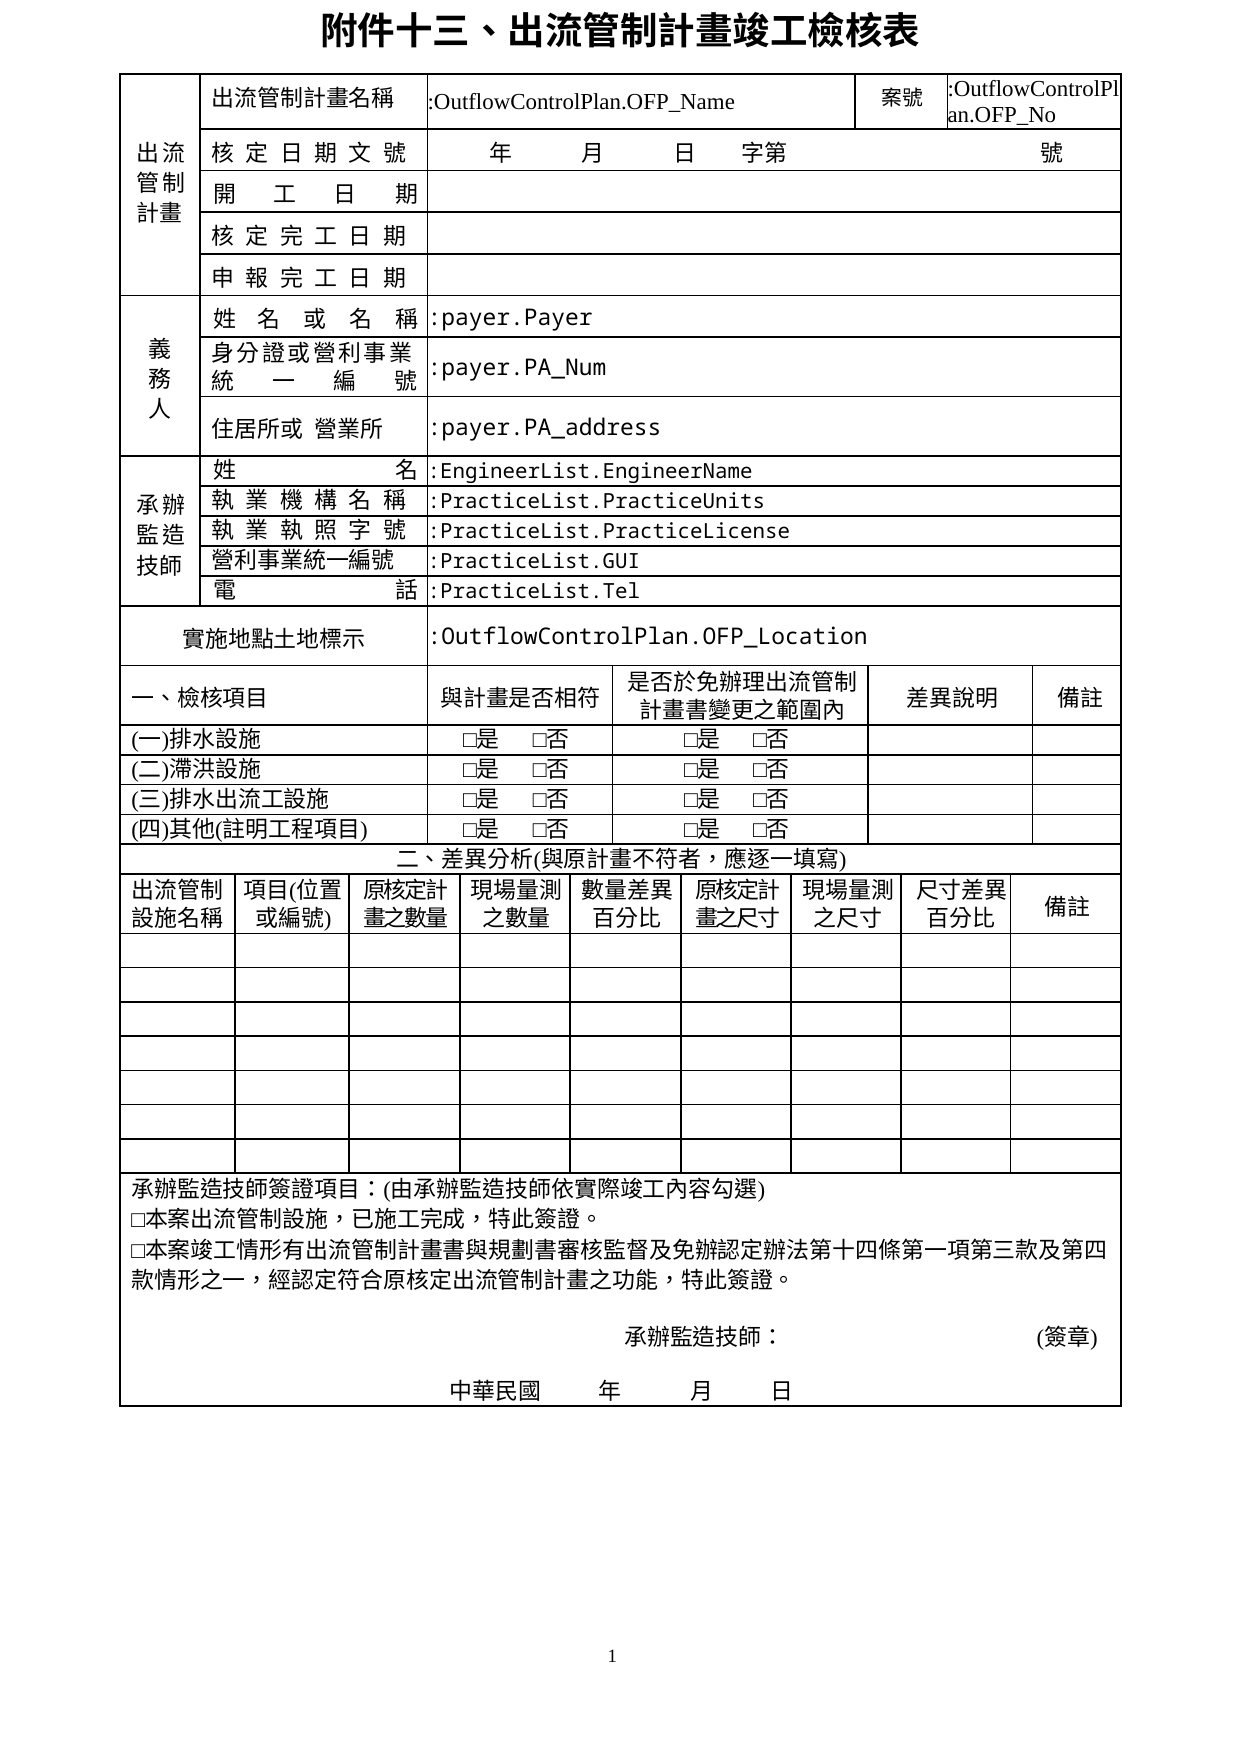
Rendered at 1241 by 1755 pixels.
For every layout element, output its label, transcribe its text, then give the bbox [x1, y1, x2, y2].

table_cell :payer.Payer [428, 296, 1120, 336]
table_cell 二、差異分析(與原計畫不符者，應逐一填寫) [121, 845, 1120, 873]
table_cell [682, 968, 790, 1001]
table_cell [869, 785, 1032, 813]
table_cell (四)其他(註明工程項目) [121, 815, 427, 843]
table_cell [682, 1105, 790, 1138]
table_cell [571, 1003, 680, 1035]
table_cell [350, 1105, 459, 1138]
table_cell [1011, 1037, 1120, 1069]
table_cell :PracticeList.PracticeUnits [428, 487, 1120, 515]
table_cell [461, 1003, 569, 1035]
table_cell 數量差異 百分比 [571, 875, 680, 932]
table_cell 出流管制 設施名稱 [121, 875, 234, 932]
table_cell □是 [428, 756, 527, 784]
table_cell [792, 1105, 900, 1138]
table_cell □否 [527, 726, 578, 754]
table_cell [350, 1037, 459, 1069]
table_cell 營利事業統一編號 [201, 547, 427, 575]
table_cell [350, 1003, 459, 1035]
table_cell :payer.PA_address [428, 397, 1120, 455]
table_cell 現場量測 之數量 [461, 875, 569, 932]
table_cell :payer.PA_Num [428, 338, 1120, 396]
table_cell [902, 1037, 1010, 1069]
table_cell [350, 1140, 459, 1172]
table_cell [1011, 1140, 1120, 1172]
table_cell 現場量測 之尺寸 [792, 875, 900, 932]
table_cell :EngineerList.EngineerName [428, 457, 1120, 485]
table_cell [1033, 815, 1120, 843]
table_cell 申 報 完 工 日 期 [201, 255, 427, 294]
table_cell 身分證或營利事業 統 一 編 號 [201, 338, 427, 396]
table_header :OutflowControlPlan.OFP_No [948, 75, 1120, 128]
table_cell [578, 726, 612, 754]
table_cell [578, 785, 612, 813]
table_cell [1033, 785, 1120, 813]
table_cell [236, 1105, 348, 1138]
table_cell [571, 934, 680, 967]
table_cell [571, 1071, 680, 1104]
table_cell □是 □否 [613, 815, 867, 843]
table_cell 原核定計 畫之尺寸 [682, 875, 790, 932]
table_cell [682, 934, 790, 967]
table_cell [869, 756, 1032, 784]
table_cell □是 [428, 785, 527, 813]
table_cell [792, 934, 900, 967]
table_cell 執 業 機 構 名 稱 [201, 487, 427, 515]
table_cell [1033, 726, 1120, 754]
table_cell (三)排水出流工設施 [121, 785, 427, 813]
table_cell 實施地點土地標示 [121, 607, 427, 665]
table_header :OutflowControlPlan.OFP_Name [428, 75, 854, 128]
table_cell □是 [428, 726, 527, 754]
table_cell 名 [235, 296, 299, 336]
table_cell [121, 934, 234, 967]
table_cell 義務人 [121, 296, 199, 455]
table_header 案號 [856, 75, 947, 128]
table_cell [461, 1140, 569, 1172]
table_cell [350, 934, 459, 967]
table_cell [299, 577, 329, 605]
table_cell 一、檢核項目 [121, 666, 427, 724]
table_cell [461, 1037, 569, 1069]
table_cell □是 [428, 815, 527, 843]
table_cell [855, 130, 980, 169]
table_cell [571, 1037, 680, 1069]
table_cell [1011, 968, 1120, 1001]
table_cell [236, 1037, 348, 1069]
table_cell [329, 577, 382, 605]
table_header 出流管制計畫名稱 [201, 75, 427, 128]
table_cell :PracticeList.GUI [428, 547, 1120, 575]
table_cell 住居所或 營業所 [201, 397, 427, 455]
table_cell □否 [527, 815, 578, 843]
table_cell [428, 171, 1120, 211]
table_cell [236, 934, 348, 967]
table_cell □否 [527, 785, 578, 813]
table_cell 名 [329, 296, 382, 336]
table_cell 承辦監造技師 [121, 457, 199, 605]
table_cell [1011, 934, 1120, 967]
table_cell 是否於免辦理出流管制 計畫書變更之範圍內 [613, 666, 867, 724]
table_cell [236, 1071, 348, 1104]
table_cell 與計畫是否相符 [428, 666, 612, 724]
table_cell [428, 213, 1120, 253]
table_cell [1011, 1105, 1120, 1138]
table_cell 原核定計 畫之數量 [350, 875, 459, 932]
table_cell (二)滯洪設施 [121, 756, 427, 784]
table_cell [792, 968, 900, 1001]
table_cell [792, 1140, 900, 1172]
table_cell [235, 457, 299, 485]
table_cell 備註 [1033, 666, 1120, 724]
table_cell [792, 1037, 900, 1069]
table_cell 開 [201, 171, 235, 211]
table_cell 備註 [1011, 875, 1120, 932]
table_cell :PracticeList.PracticeLicense [428, 517, 1120, 545]
table_cell 期 [382, 171, 427, 211]
table_cell [902, 934, 1010, 967]
table_cell 稱 [382, 296, 427, 336]
table_cell [428, 255, 1120, 294]
subtitle 附件十三、出流管制計畫竣工檢核表 [320, 1, 1241, 55]
table_cell 核 定 完 工 日 期 [201, 213, 427, 253]
table_cell [235, 577, 299, 605]
table_cell [1011, 1003, 1120, 1035]
table_cell [1011, 1071, 1120, 1104]
table_cell 或 [299, 296, 329, 336]
table_cell [121, 1003, 234, 1035]
table_cell [902, 1140, 1010, 1172]
table_cell [682, 1071, 790, 1104]
table_cell 承辦監造技師簽證項目：(由承辦監造技師依實際竣工內容勾選) □本案出流管制設施，已施工完成，特此簽證。 □本案竣工情形有出流管制計畫書與規劃書審核監督及免辦認定辦法第十四條第一項第三款及第四款情形之一，經認定符合原核定出流管制計畫之功能，特此簽證。 承辦監造技師： (簽章) 中華民國 年 月 日 [121, 1174, 1120, 1405]
table_cell [902, 1003, 1010, 1035]
table_cell [578, 756, 612, 784]
table_header 出流管制計畫 [121, 75, 199, 294]
table_cell [571, 968, 680, 1001]
table_cell [571, 1140, 680, 1172]
table_cell [236, 1003, 348, 1035]
table_cell [682, 1140, 790, 1172]
table_cell [571, 1105, 680, 1138]
table_cell 日 [329, 171, 382, 211]
table_cell 話 [382, 577, 427, 605]
table_cell 電 [201, 577, 235, 605]
table_cell [461, 934, 569, 967]
table_cell □否 [527, 756, 578, 784]
table_cell □是 □否 [613, 785, 867, 813]
table_cell [236, 968, 348, 1001]
table_cell 姓 [201, 296, 235, 336]
table_cell [121, 1071, 234, 1104]
table_cell [121, 968, 234, 1001]
table_cell [792, 1003, 900, 1035]
table_cell [299, 171, 329, 211]
table_cell [578, 815, 612, 843]
table_cell [902, 968, 1010, 1001]
table_cell 執 業 執 照 字 號 [201, 517, 427, 545]
table_cell [299, 457, 329, 485]
table_cell 差異說明 [869, 666, 1032, 724]
table_cell [329, 457, 382, 485]
table_cell [461, 1105, 569, 1138]
table_cell (一)排水設施 [121, 726, 427, 754]
table_cell 名 [382, 457, 427, 485]
table_cell 年 [428, 130, 578, 169]
table_cell [902, 1105, 1010, 1138]
table_cell :PracticeList.Tel [428, 577, 1120, 605]
table_cell [121, 1140, 234, 1172]
table_cell [682, 1037, 790, 1069]
table_cell [236, 1140, 348, 1172]
table_cell 核 定 日 期 文 號 [201, 130, 427, 169]
table_cell 姓 [201, 457, 235, 485]
table_cell [869, 726, 1032, 754]
table_cell 尺寸差異 百分比 [902, 875, 1010, 932]
table_cell [869, 815, 1032, 843]
table_cell □是 □否 [613, 756, 867, 784]
table_cell 工 [235, 171, 299, 211]
table_cell [121, 1037, 234, 1069]
table_cell 月 日 字第 [578, 130, 855, 169]
table_cell [461, 968, 569, 1001]
table_cell [121, 1105, 234, 1138]
table_cell [350, 968, 459, 1001]
table_cell [682, 1003, 790, 1035]
table_cell [461, 1071, 569, 1104]
table_cell :OutflowControlPlan.OFP_Location [428, 607, 1120, 665]
table_cell □是 □否 [613, 726, 867, 754]
table_cell 項目(位置 或編號) [236, 875, 348, 932]
table_cell [1033, 756, 1120, 784]
table_cell [792, 1071, 900, 1104]
table_cell 號 [980, 130, 1120, 169]
table_cell [350, 1071, 459, 1104]
table_cell [902, 1071, 1010, 1104]
